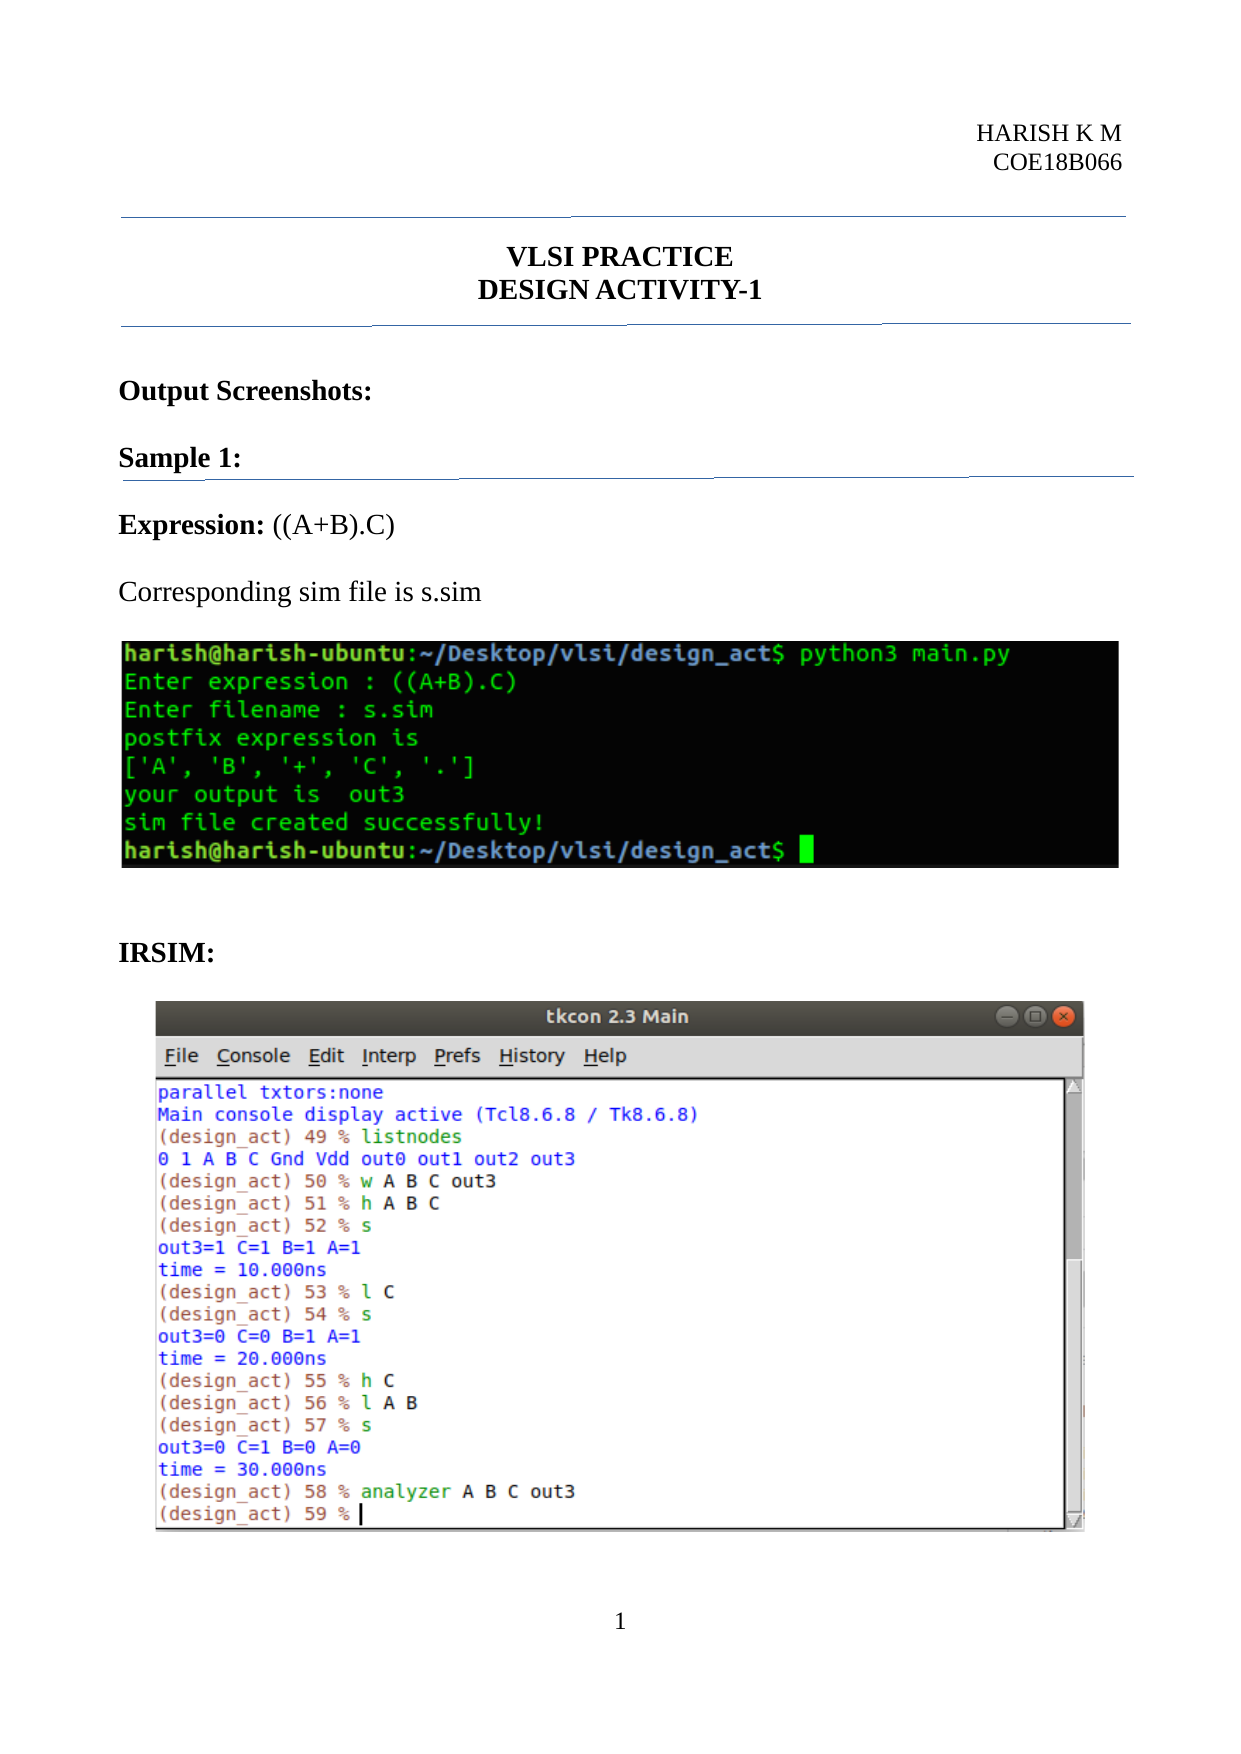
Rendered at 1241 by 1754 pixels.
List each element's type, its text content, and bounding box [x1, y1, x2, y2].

text VLSI PRACTICE [118, 239, 1122, 272]
text Output Screenshots: [118, 373, 1122, 406]
text Sample 1: [118, 440, 1122, 473]
picture [121, 641, 1119, 868]
text IRSIM: [118, 935, 1122, 968]
text Corresponding sim file is s.sim [118, 574, 1122, 608]
picture [155, 1001, 1085, 1532]
text Expression: ((A+B).C) [118, 507, 1122, 541]
text DESIGN ACTIVITY-1 [118, 272, 1122, 306]
